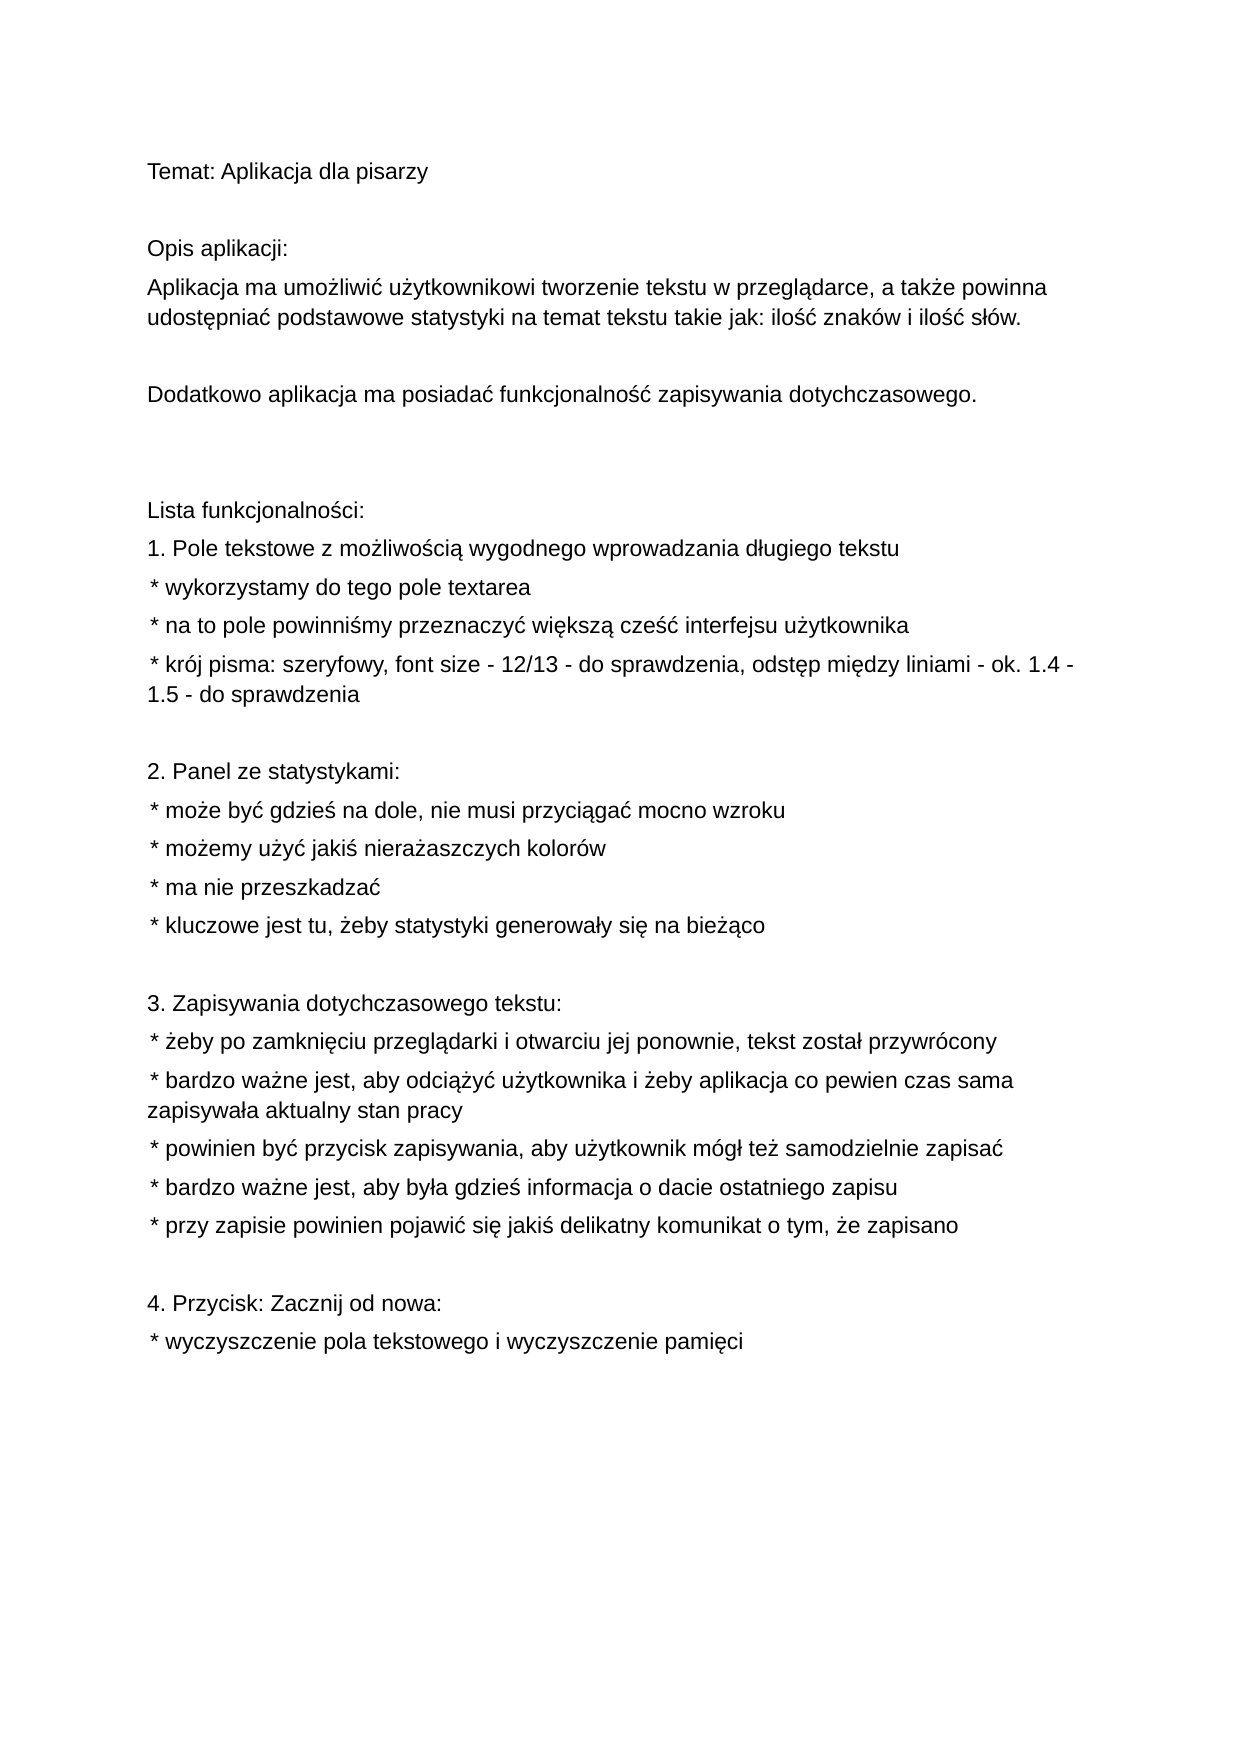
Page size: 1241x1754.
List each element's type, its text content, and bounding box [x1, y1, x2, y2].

text Opis aplikacji: [147, 235, 1090, 262]
text * krój pisma: szeryfowy, font size - 12/13 - do sprawdzenia, odstęp między liniami - ok. 1.4 - 1.5 - do sprawdzenia [147, 651, 1090, 708]
text Aplikacja ma umożliwić użytkownikowi tworzenie tekstu w przeglądarce, a także powinna udostępniać podstawowe statystyki na temat tekstu takie jak: ilość znaków i ilość słów. [147, 274, 1090, 331]
text Dodatkowo aplikacja ma posiadać funkcjonalność zapisywania dotychczasowego. [147, 381, 1090, 408]
text * na to pole powinniśmy przeznaczyć większą cześć interfejsu użytkownika [147, 612, 1090, 639]
text * ma nie przeszkadzać [147, 874, 1090, 900]
text 4. Przycisk: Zacznij od nowa: [147, 1289, 1090, 1316]
text * przy zapisie powinien pojawić się jakiś delikatny komunikat o tym, że zapisano [147, 1212, 1090, 1239]
text * bardzo ważne jest, aby odciążyć użytkownika i żeby aplikacja co pewien czas sama zapisywała aktualny stan pracy [147, 1067, 1090, 1123]
text * wykorzystamy do tego pole textarea [147, 574, 1090, 600]
text * bardzo ważne jest, aby była gdzieś informacja o dacie ostatniego zapisu [147, 1174, 1090, 1200]
text * może być gdzieś na dole, nie musi przyciągać mocno wzroku [147, 797, 1090, 823]
text 1. Pole tekstowe z możliwością wygodnego wprowadzania długiego tekstu [147, 535, 1090, 562]
text * możemy użyć jakiś nierażaszczych kolorów [147, 835, 1090, 862]
text * powinien być przycisk zapisywania, aby użytkownik mógł też samodzielnie zapisać [147, 1135, 1090, 1162]
text 2. Panel ze statystykami: [147, 758, 1090, 785]
text * wyczyszczenie pola tekstowego i wyczyszczenie pamięci [147, 1328, 1090, 1354]
text 3. Zapisywania dotychczasowego tekstu: [147, 989, 1090, 1016]
text Temat: Aplikacja dla pisarzy [147, 158, 1090, 185]
text * żeby po zamknięciu przeglądarki i otwarciu jej ponownie, tekst został przywrócony [147, 1028, 1090, 1054]
text Lista funkcjonalności: [147, 497, 1090, 523]
text * kluczowe jest tu, żeby statystyki generowały się na bieżąco [147, 912, 1090, 939]
